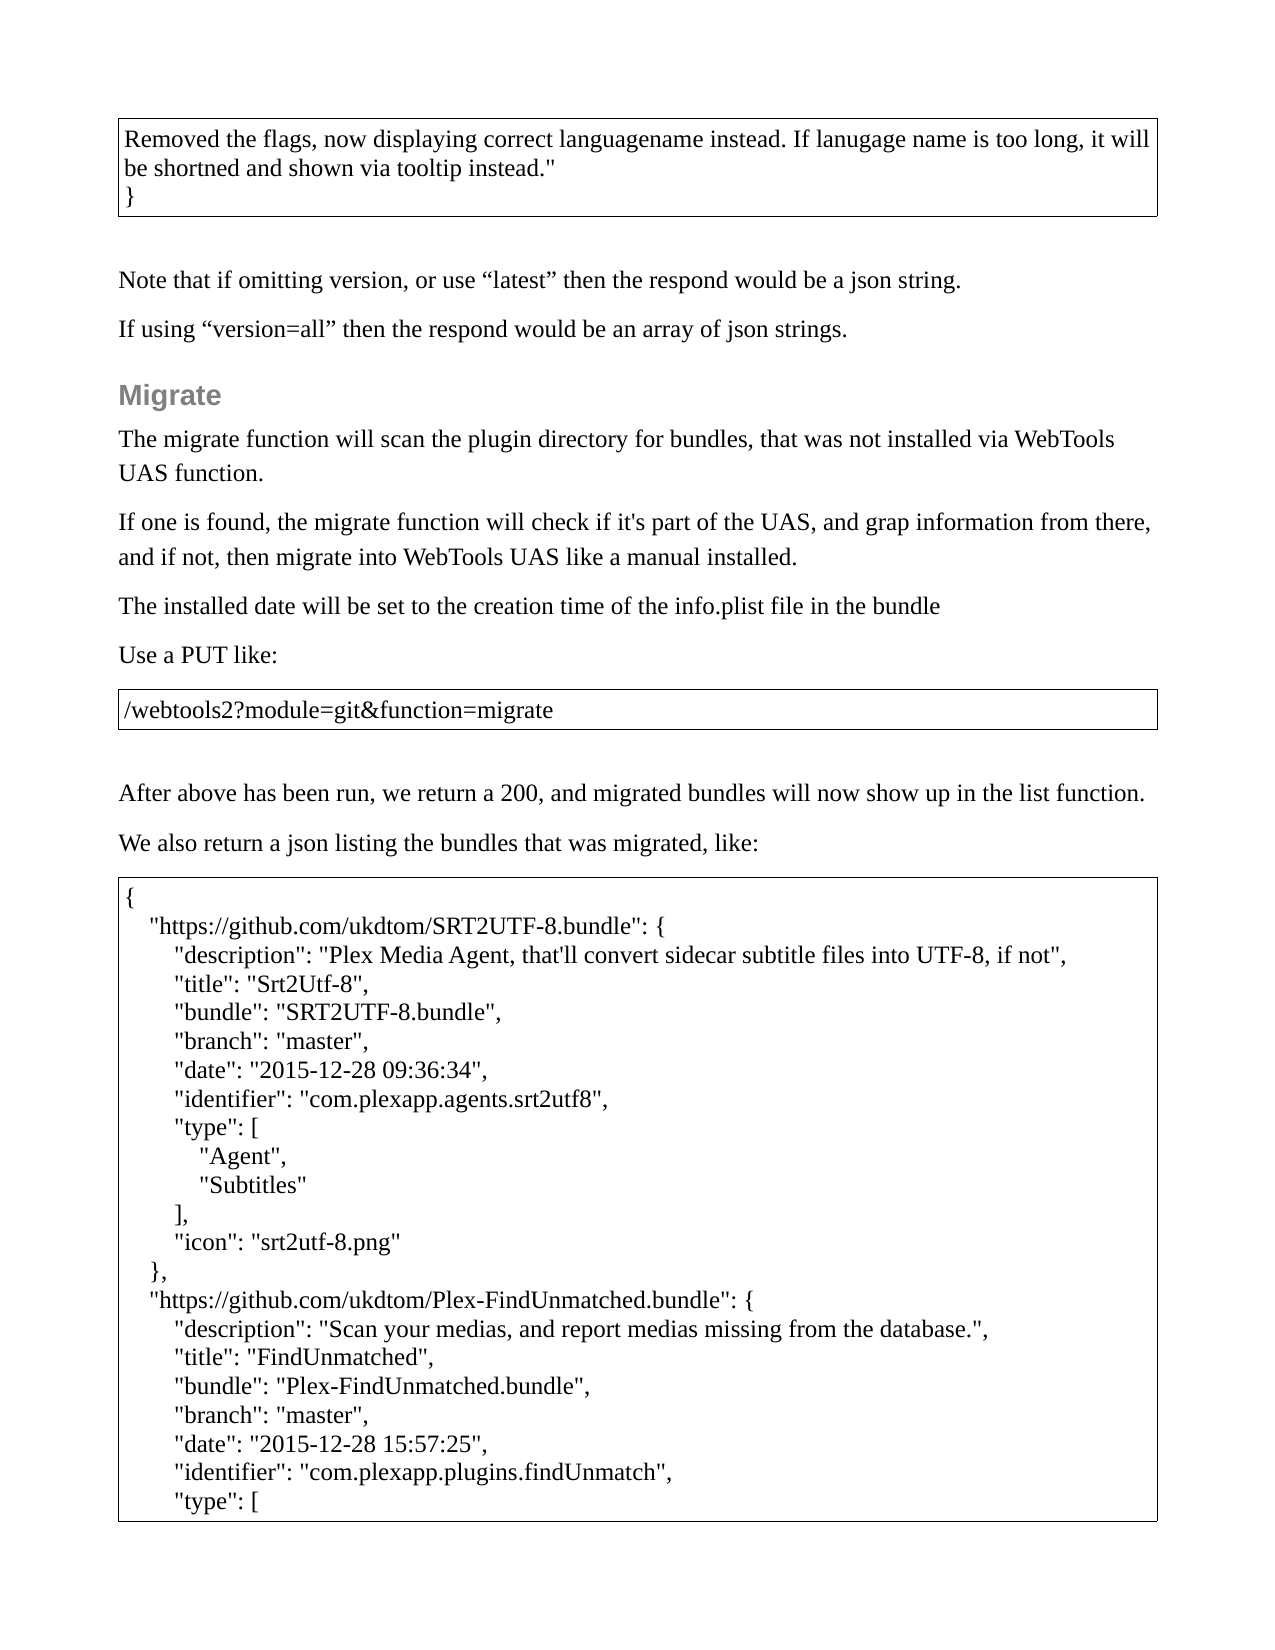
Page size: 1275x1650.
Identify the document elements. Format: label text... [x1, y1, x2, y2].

subtitle Migrate [118, 378, 1157, 411]
table_header /webtools2?module=git&function=migrate [119, 690, 1157, 729]
text Use a PUT like: [118, 640, 1157, 669]
table_header { "https://github.com/ukdtom/SRT2UTF-8.bundle": { "description": "Plex Media Agent, that'll convert sidecar subtitle files into UTF-8, if not", "title": "Srt2Utf-8", "bundle": "SRT2UTF-8.bundle", "branch": "master", "date": "2015-12-28 09:36:34", "identifier": "com.plexapp.agents.srt2utf8", "type": [ "Agent", "Subtitles" ], "icon": "srt2utf-8.png" }, "https://github.com/ukdtom/Plex-FindUnmatched.bundle": { "description": "Scan your medias, and report medias missing from the database.", "title": "FindUnmatched", "bundle": "Plex-FindUnmatched.bundle", "branch": "master", "date": "2015-12-28 15:57:25", "identifier": "com.plexapp.plugins.findUnmatch", "type": [ [119, 878, 1157, 1521]
text If one is found, the migrate function will check if it's part of the UAS, and grap information from there, and if not, then migrate into WebTools UAS like a manual installed. [118, 507, 1157, 571]
text After above has been run, we return a 200, and migrated bundles will now show up in the list function. [118, 778, 1157, 807]
text We also return a json listing the bundles that was migrated, like: [118, 828, 1157, 856]
text If using “version=all” then the respond would be an array of json strings. [118, 314, 1157, 343]
text Note that if omitting version, or use “latest” then the respond would be a json string. [118, 265, 1157, 294]
text The installed date will be set to the creation time of the info.plist file in the bundle [118, 591, 1157, 620]
text The migrate function will scan the plugin directory for bundles, that was not installed via WebTools UAS function. [118, 424, 1157, 487]
table_header Removed the flags, now displaying correct languagename instead. If lanugage name is too long, it will be shortned and shown via tooltip instead." } [119, 119, 1157, 216]
